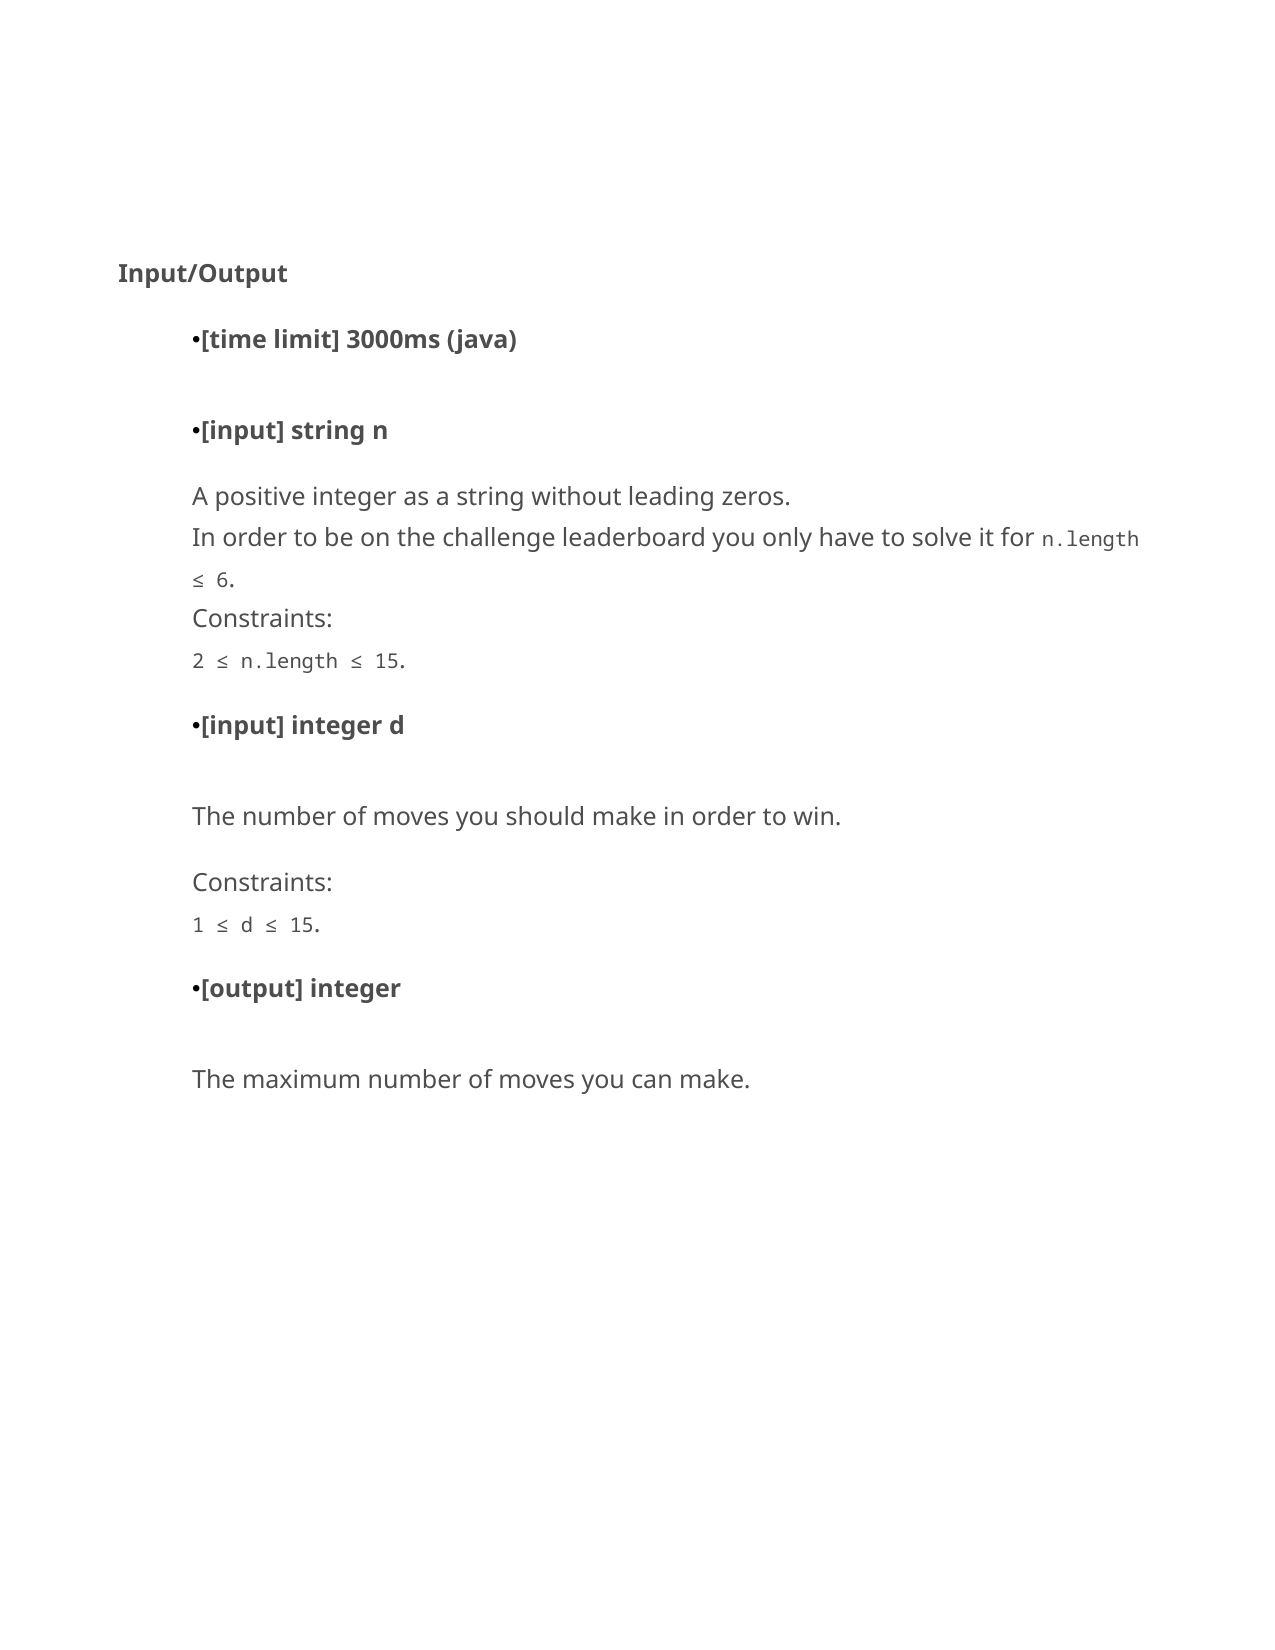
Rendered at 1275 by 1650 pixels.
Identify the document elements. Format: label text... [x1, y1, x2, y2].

list [time limit] 3000ms (java) [118, 322, 1157, 356]
list The maximum number of moves you can make. [118, 1062, 1157, 1096]
list The number of moves you should make in order to win. [118, 798, 1157, 833]
text Input/Output [118, 256, 1157, 290]
list Constraints: 2 ≤ n.length ≤ 15. [118, 601, 1157, 676]
list [input] string n [118, 413, 1157, 447]
list [input] integer d [118, 708, 1157, 742]
list [output] integer [118, 971, 1157, 1005]
list A positive integer as a string without leading zeros. In order to be on the challenge leaderboard you only have to solve it for n.length ≤ 6. [118, 478, 1157, 594]
list Constraints: 1 ≤ d ≤ 15. [118, 864, 1157, 939]
